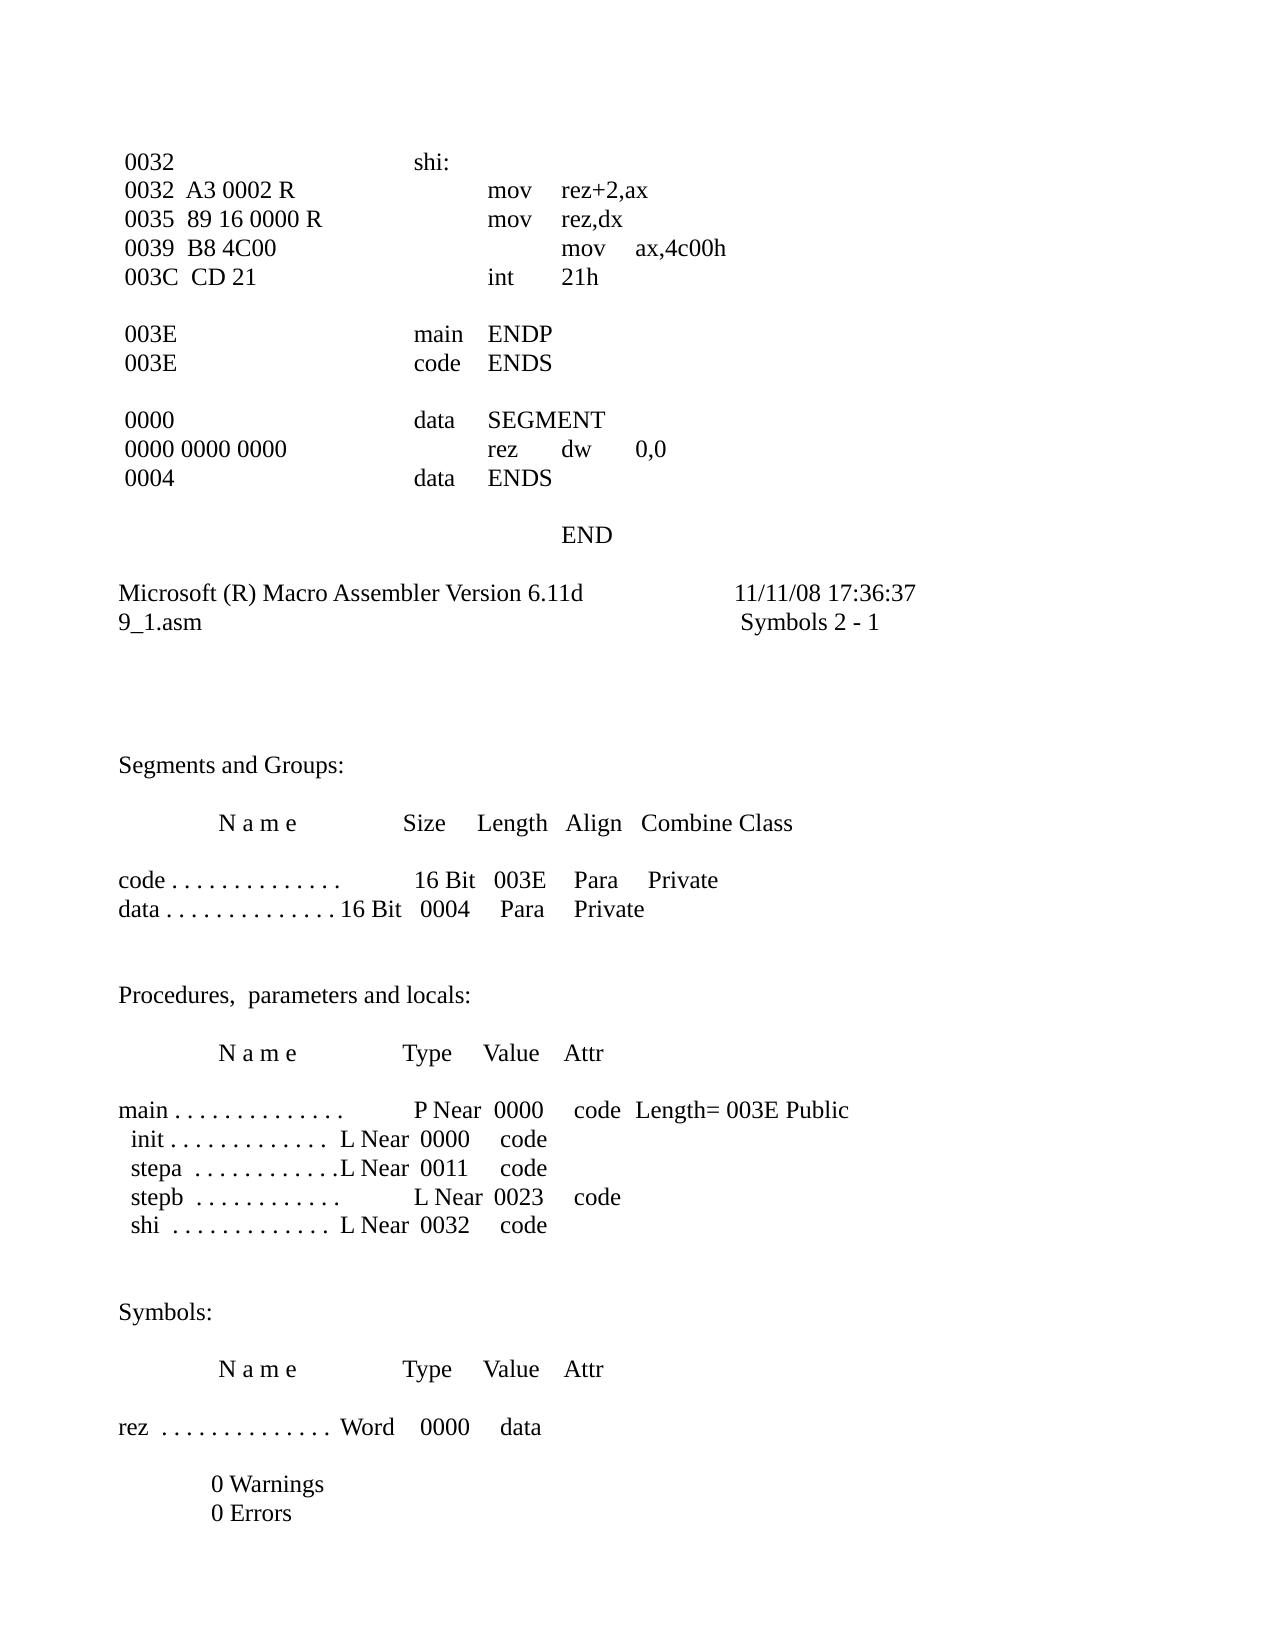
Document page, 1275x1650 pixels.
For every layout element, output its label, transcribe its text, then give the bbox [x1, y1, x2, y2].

text 0035 89 16 0000 R mov rez,dx [118, 204, 1157, 233]
text shi . . . . . . . . . . . . . L Near 0032 code [118, 1211, 1157, 1239]
text 003E code ENDS [118, 348, 1157, 377]
text data . . . . . . . . . . . . . . 16 Bit 0004 Para Private [118, 894, 1157, 923]
text Procedures, parameters and locals: [118, 981, 1157, 1009]
text 003C CD 21 int 21h [118, 262, 1157, 291]
text Symbols: [118, 1297, 1157, 1326]
text Segments and Groups: [118, 751, 1157, 779]
text 0032 A3 0002 R mov rez+2,ax [118, 176, 1157, 204]
text N a m e Type Value Attr [118, 1354, 1157, 1383]
text Microsoft (R) Macro Assembler Version 6.11d 11/11/08 17:36:37 [118, 578, 1157, 607]
text init . . . . . . . . . . . . . L Near 0000 code [118, 1124, 1157, 1153]
text 0004 data ENDS [118, 463, 1157, 492]
text rez . . . . . . . . . . . . . . Word 0000 data [118, 1412, 1157, 1441]
text N a m e Type Value Attr [118, 1038, 1157, 1067]
text 0032 shi: [118, 147, 1157, 176]
text 0039 B8 4C00 mov ax,4c00h [118, 233, 1157, 262]
text stepa . . . . . . . . . . . . L Near 0011 code [118, 1153, 1157, 1182]
text 003E main ENDP [118, 319, 1157, 348]
text 9_1.asm Symbols 2 - 1 [118, 607, 1157, 636]
text 0 Errors [118, 1498, 1157, 1527]
text 0000 data SEGMENT [118, 406, 1157, 434]
text N a m e Size Length Align Combine Class [118, 808, 1157, 837]
text code . . . . . . . . . . . . . . 16 Bit 003E Para Private [118, 866, 1157, 894]
text END [118, 521, 1157, 549]
text main . . . . . . . . . . . . . . P Near 0000 code Length= 003E Public [118, 1096, 1157, 1124]
text 0000 0000 0000 rez dw 0,0 [118, 434, 1157, 463]
text 0 Warnings [118, 1469, 1157, 1498]
text stepb . . . . . . . . . . . . L Near 0023 code [118, 1182, 1157, 1211]
